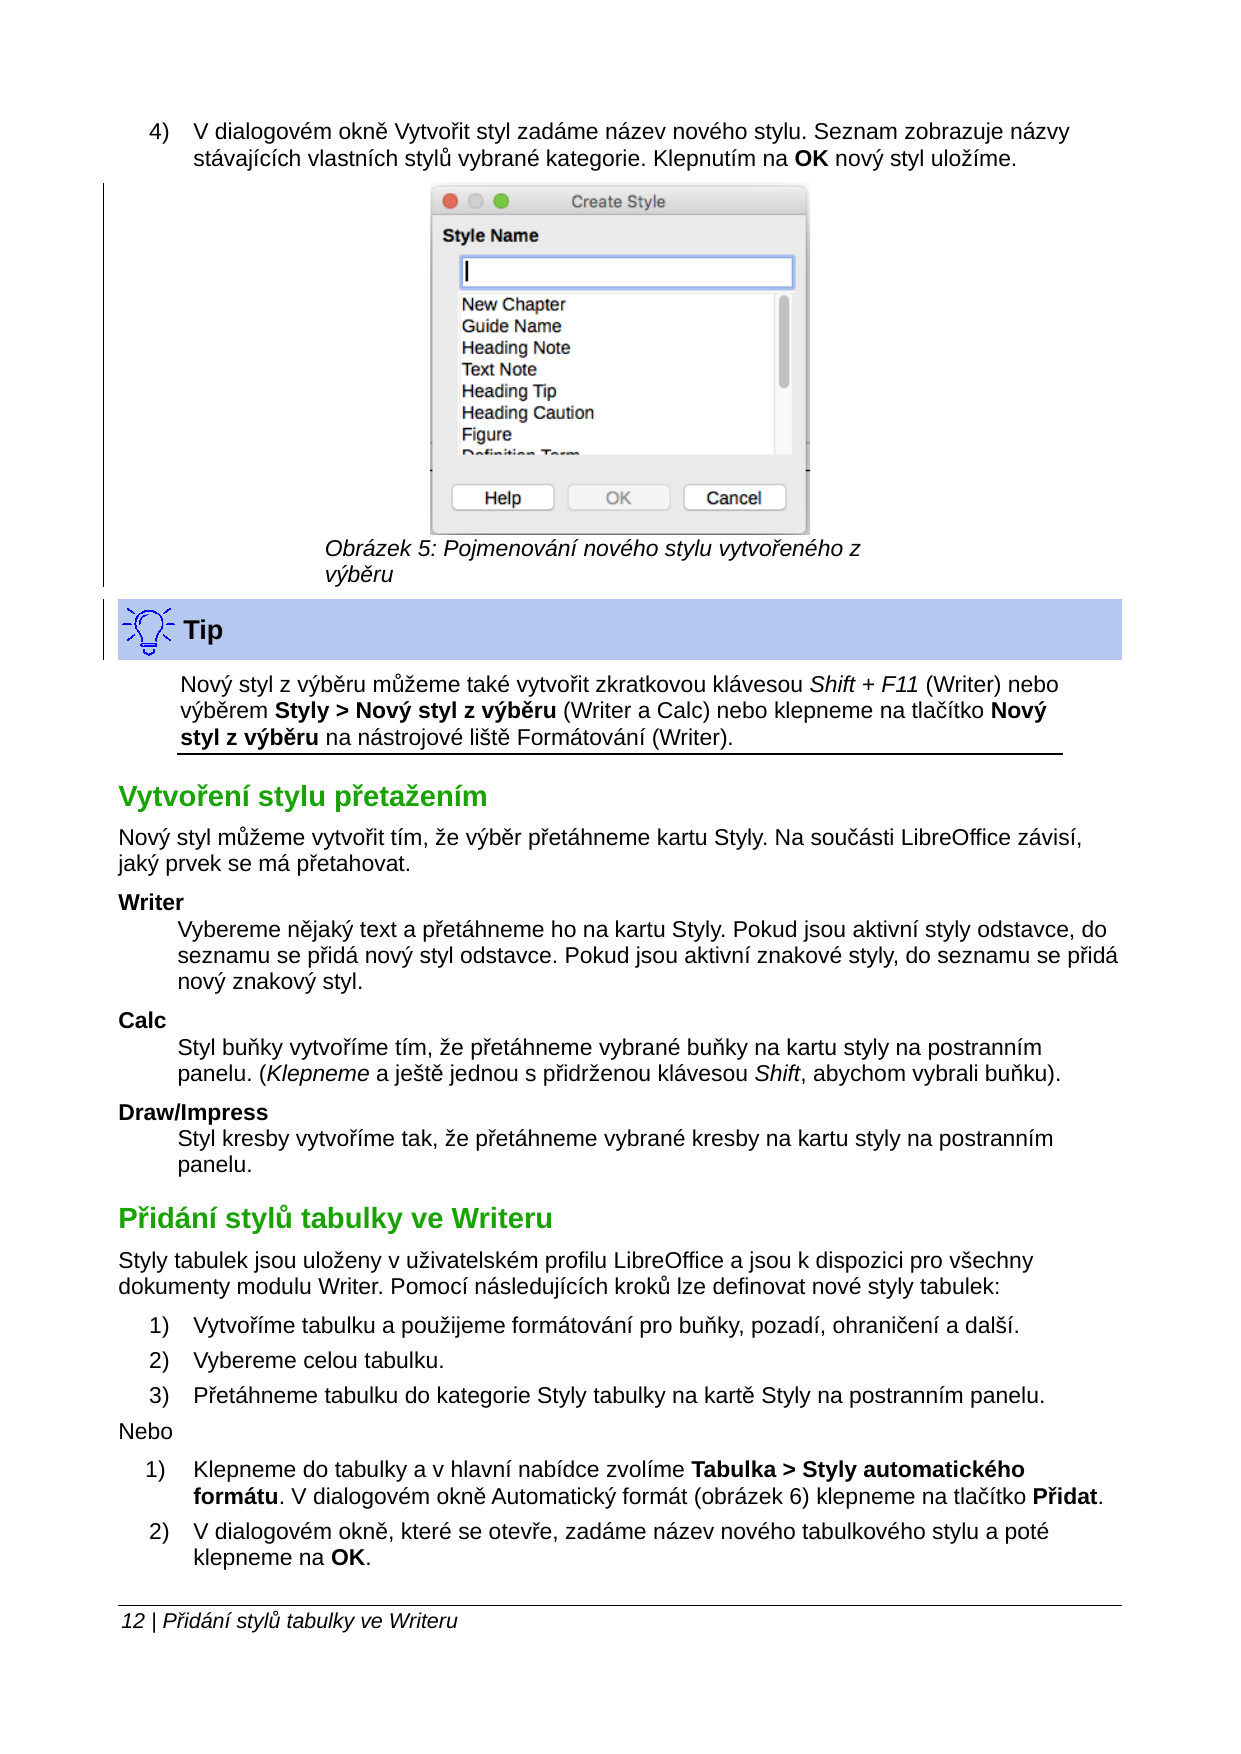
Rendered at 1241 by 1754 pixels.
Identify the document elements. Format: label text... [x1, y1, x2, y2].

subtitle Vytvoření stylu přetažením [118, 779, 1122, 812]
text Draw/Impress [118, 1099, 1122, 1125]
subtitle Přidání stylů tabulky ve Writeru [118, 1201, 1122, 1235]
list Vybereme celou tabulku. [169, 1347, 1122, 1373]
list V dialogovém okně, které se otevře, zadáme název nového tabulkového stylu a poté klepneme na OK. [169, 1518, 1122, 1571]
text Obrázek 5: Pojmenování nového stylu vytvořeného z výběru [324, 183, 916, 587]
list Přetáhneme tabulku do kategorie Styly tabulky na kartě Styly na postranním panelu. [169, 1382, 1122, 1409]
text Writer [118, 889, 1122, 916]
text Nový styl můžeme vytvořit tím, že výběr přetáhneme kartu Styly. Na součásti LibreOffice závisí, jaký prvek se má přetahovat. [118, 824, 1122, 877]
list V dialogovém okně Vytvořit styl zadáme název nového stylu. Seznam zobrazuje názvy stávajících vlastních stylů vybrané kategorie. Klepnutím na OK nový styl uložíme. [169, 118, 1122, 171]
text Nebo [118, 1418, 1122, 1444]
list Vytvoříme tabulku a použijeme formátování pro buňky, pozadí, ohraničení a další. [169, 1312, 1122, 1338]
picture [119, 600, 179, 660]
list Klepneme do tabulky a v hlavní nabídce zvolíme Tabulka > Styly automatického formátu. V dialogovém okně Automatický formát (obrázek 6) klepneme na tlačítko Přidat. [165, 1456, 1122, 1509]
text Styl kresby vytvoříme tak, že přetáhneme vybrané kresby na kartu styly na postranním panelu. [177, 1125, 1122, 1178]
picture [430, 182, 811, 535]
text Styl buňky vytvoříme tím, že přetáhneme vybrané buňky na kartu styly na postranním panelu. (Klepneme a ještě jednou s přidrženou klávesou Shift, abychom vybrali buňku). [177, 1033, 1122, 1086]
text Nový styl z výběru můžeme také vytvořit zkratkovou klávesou Shift + F11 (Writer) nebo výběrem Styly > Nový styl z výběru (Writer a Calc) nebo klepneme na tlačítko Nový styl z výběru na nástrojové liště Formátování (Writer). [177, 668, 1063, 753]
text Vybereme nějaký text a přetáhneme ho na kartu Styly. Pokud jsou aktivní styly odstavce, do seznamu se přidá nový styl odstavce. Pokud jsou aktivní znakové styly, do seznamu se přidá nový znakový styl. [177, 916, 1122, 995]
text Styly tabulek jsou uloženy v uživatelském profilu LibreOffice a jsou k dispozici pro všechny dokumenty modulu Writer. Pomocí následujících kroků lze definovat nové styly tabulek: [118, 1247, 1122, 1299]
text Calc [118, 1007, 1122, 1033]
subtitle Tip [118, 599, 1122, 660]
